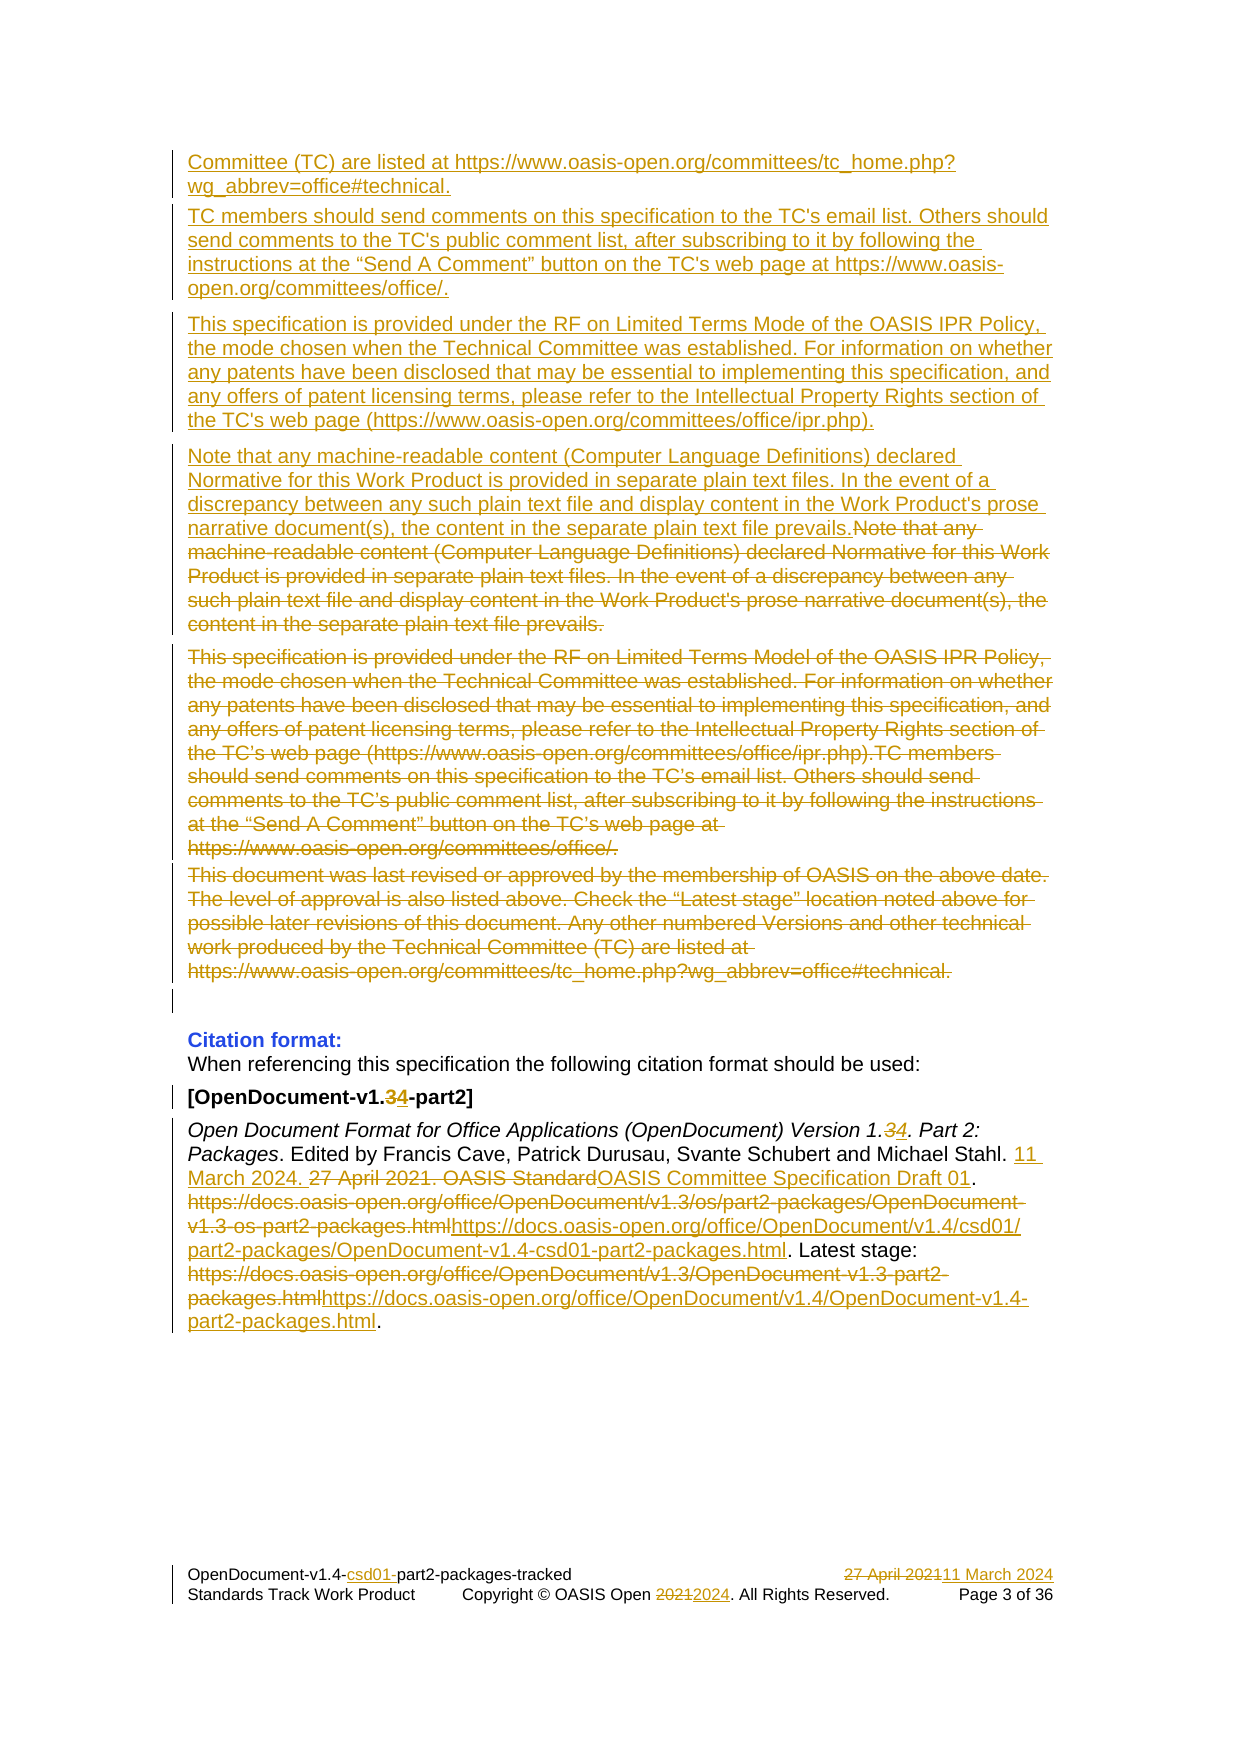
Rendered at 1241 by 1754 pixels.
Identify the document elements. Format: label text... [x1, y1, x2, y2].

text This specification is provided under the RF on Limited Terms Mode of the OASIS IPR Policy, the mode chosen when the Technical Committee was established. For information on whether [187, 312, 1053, 357]
text TC members should send comments on this specification to the TC's email list. Others should send comments to the TC's public comment list, after subscribing to it by following the instructions at the “Send A Comment” button on the TC's web page at https://www.oasis-open.org/committees/office/. [187, 204, 1053, 300]
title When referencing this specification the following citation format should be used: [187, 1052, 1053, 1076]
text any patents have been disclosed that may be essential to implementing this specification, and any offers of patent licensing terms, please refer to the Intellectual Property Rights section of the TC's web page (https://www.oasis-open.org/committees/office/ipr.php). [187, 358, 1053, 432]
text Open Document Format for Office Applications (OpenDocument) Version 1.4. Part 2: Packages. Edited by Francis Cave, Patrick Durusau, Svante Schubert and Michael Stahl. 11 March 2024. OASIS Committee Specification Draft 01. https://docs.oasis-open.org/office/OpenDocument/v1.4/csd01/part2-packages/OpenDocument-v1.4-csd01-part2-packages.html. Latest stage: https://docs.oasis-open.org/office/OpenDocument/v1.4/OpenDocument-v1.4-part2-packages.html. [187, 1118, 1053, 1333]
text Note that any machine-readable content (Computer Language Definitions) declared Normative for this Work Product is provided in separate plain text files. In the event of a discrepancy between any such plain text file and display content in the Work Product's prose narrative document(s), the content in the separate plain text file prevails. [187, 444, 1053, 635]
text Committee (TC) are listed at https://www.oasis-open.org/committees/tc_home.php?wg_abbrev=office#technical. [187, 150, 1053, 198]
title [OpenDocument-v1.4-part2] [187, 1085, 1053, 1109]
text [187, 989, 1053, 1013]
title Citation format: [187, 1028, 1053, 1052]
